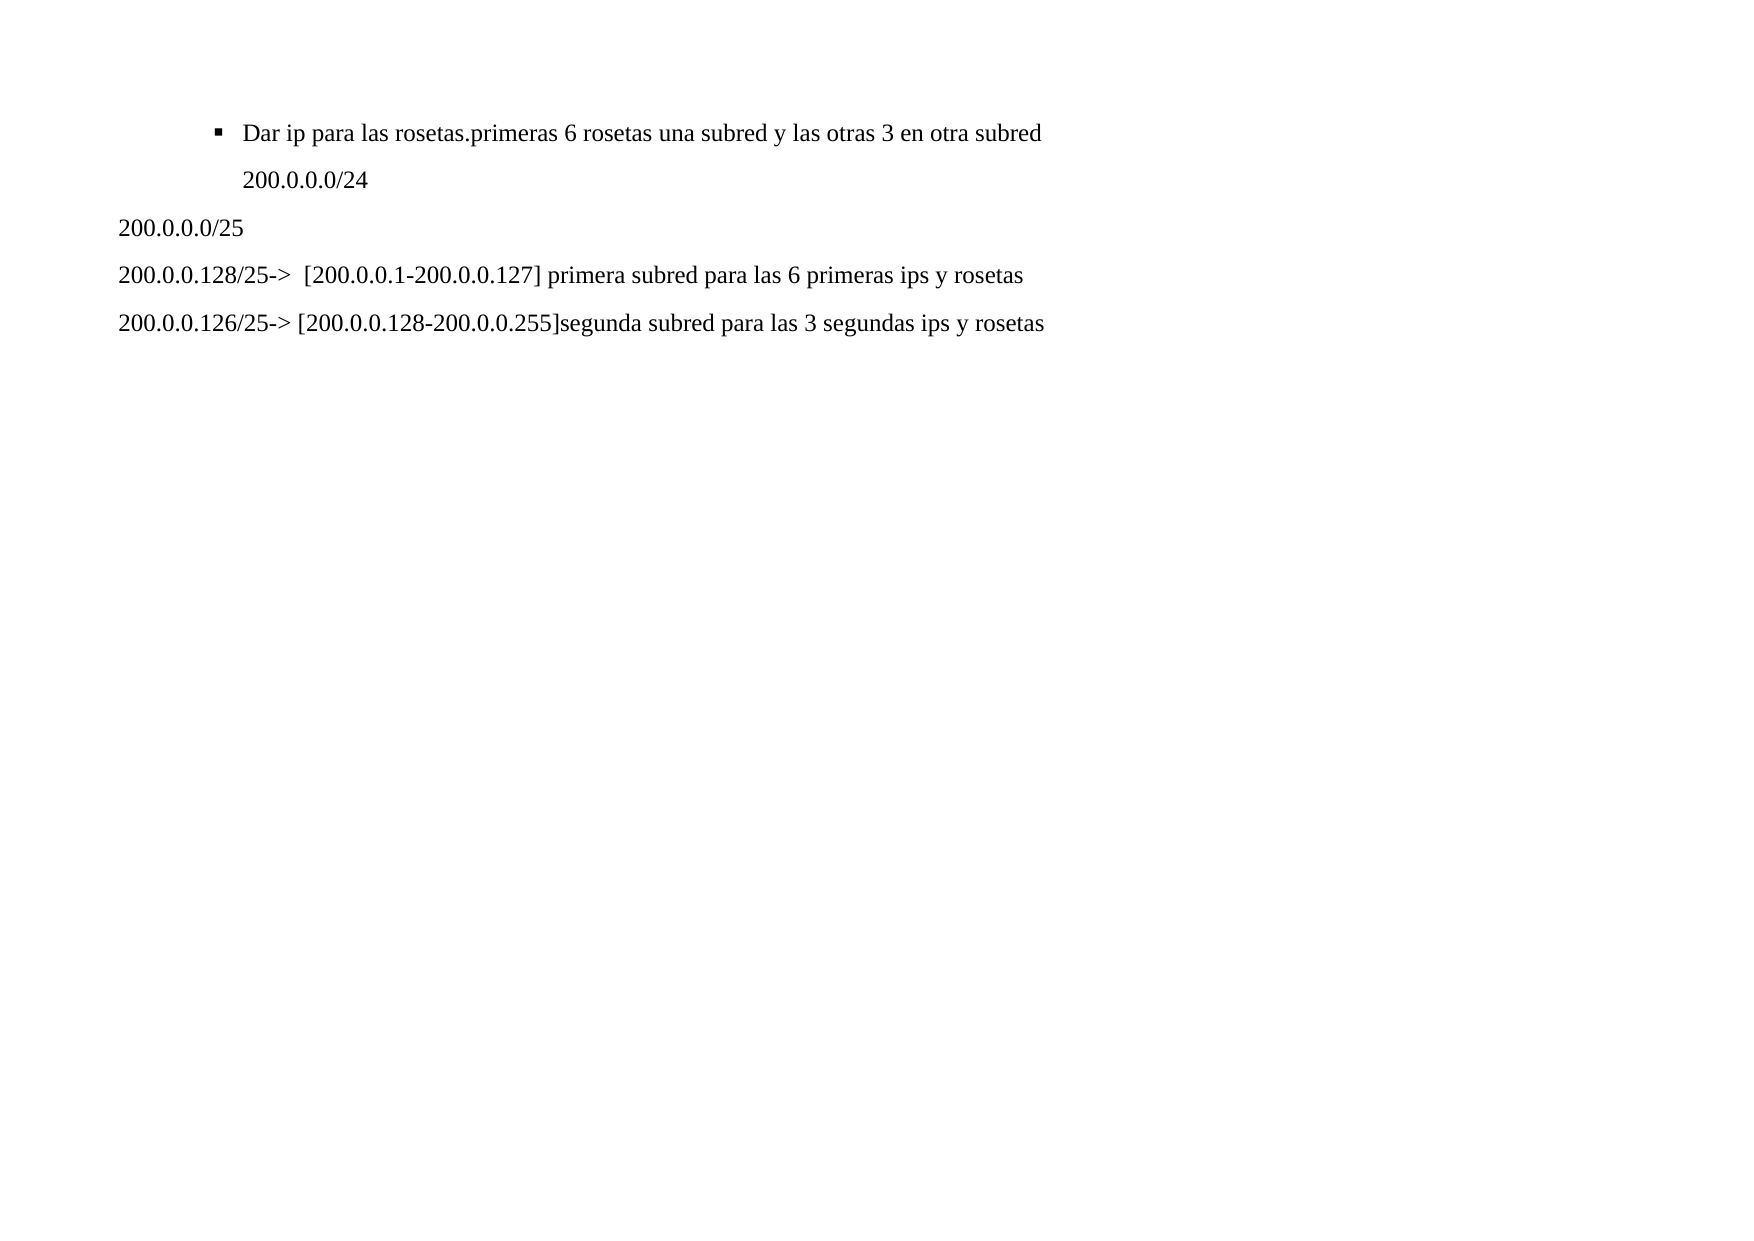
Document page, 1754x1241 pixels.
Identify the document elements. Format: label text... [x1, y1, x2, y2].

list Dar ip para las rosetas.primeras 6 rosetas una subred y las otras 3 en otra subred [213, 118, 1636, 147]
text 200.0.0.126/25-> [200.0.0.128-200.0.0.255]segunda subred para las 3 segundas ips y rosetas [118, 308, 1636, 337]
list 200.0.0.0/24 [213, 166, 1636, 194]
text 200.0.0.0/25 [118, 213, 1636, 242]
text 200.0.0.128/25-> [200.0.0.1-200.0.0.127] primera subred para las 6 primeras ips y rosetas [118, 261, 1636, 289]
